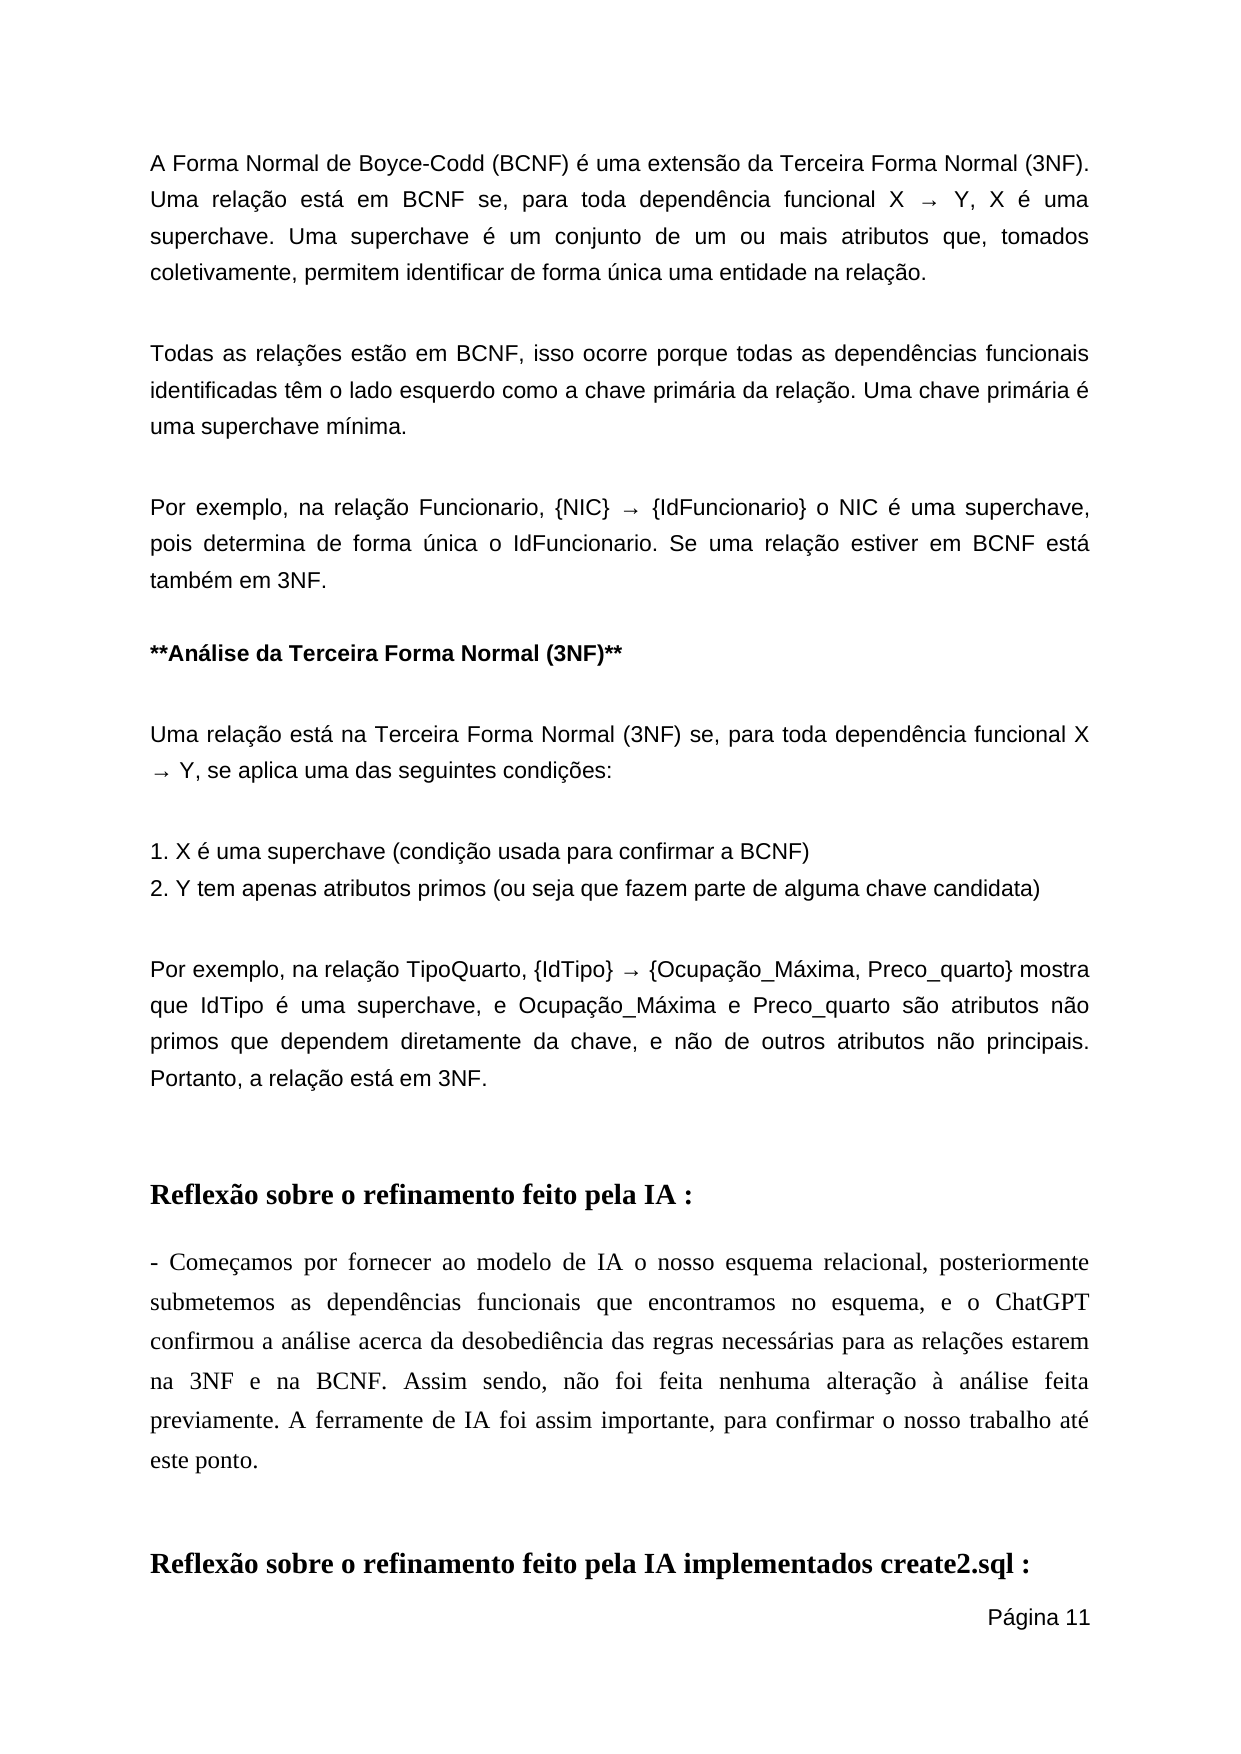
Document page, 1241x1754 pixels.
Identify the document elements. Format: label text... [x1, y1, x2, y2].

text 1. X é uma superchave (condição usada para confirmar a BCNF) [150, 838, 1091, 864]
text Uma relação está na Terceira Forma Normal (3NF) se, para toda dependência funcional X → Y, se aplica uma das seguintes condições: [150, 721, 1091, 783]
text 2. Y tem apenas atributos primos (ou seja que fazem parte de alguma chave candidata) [150, 874, 1091, 901]
text Reflexão sobre o refinamento feito pela IA : [150, 1177, 1091, 1211]
text Todas as relações estão em BCNF, isso ocorre porque todas as dependências funcionais identificadas têm o lado esquerdo como a chave primária da relação. Uma chave primária é uma superchave mínima. [150, 340, 1091, 439]
text - Começamos por fornecer ao modelo de IA o nosso esquema relacional, posteriormente submetemos as dependências funcionais que encontramos no esquema, e o ChatGPT confirmou a análise acerca da desobediência das regras necessárias para as relações estarem na 3NF e na BCNF. Assim sendo, não foi feita nenhuma alteração à análise feita previamente. A ferramente de IA foi assim importante, para confirmar o nosso trabalho até este ponto. [150, 1247, 1091, 1474]
text A Forma Normal de Boyce-Codd (BCNF) é uma extensão da Terceira Forma Normal (3NF). Uma relação está em BCNF se, para toda dependência funcional X → Y, X é uma superchave. Uma superchave é um conjunto de um ou mais atributos que, tomados coletivamente, permitem identificar de forma única uma entidade na relação. [150, 150, 1091, 285]
text **Análise da Terceira Forma Normal (3NF)** [150, 639, 1091, 666]
text Reflexão sobre o refinamento feito pela IA implementados create2.sql : [150, 1546, 1091, 1580]
text Por exemplo, na relação Funcionario, {NIC} → {IdFuncionario} o NIC é uma superchave, pois determina de forma única o IdFuncionario. Se uma relação estiver em BCNF está também em 3NF. [150, 494, 1091, 593]
text Por exemplo, na relação TipoQuarto, {IdTipo} → {Ocupação_Máxima, Preco_quarto} mostra que IdTipo é uma superchave, e Ocupação_Máxima e Preco_quarto são atributos não primos que dependem diretamente da chave, e não de outros atributos não principais. Portanto, a relação está em 3NF. [150, 956, 1091, 1091]
